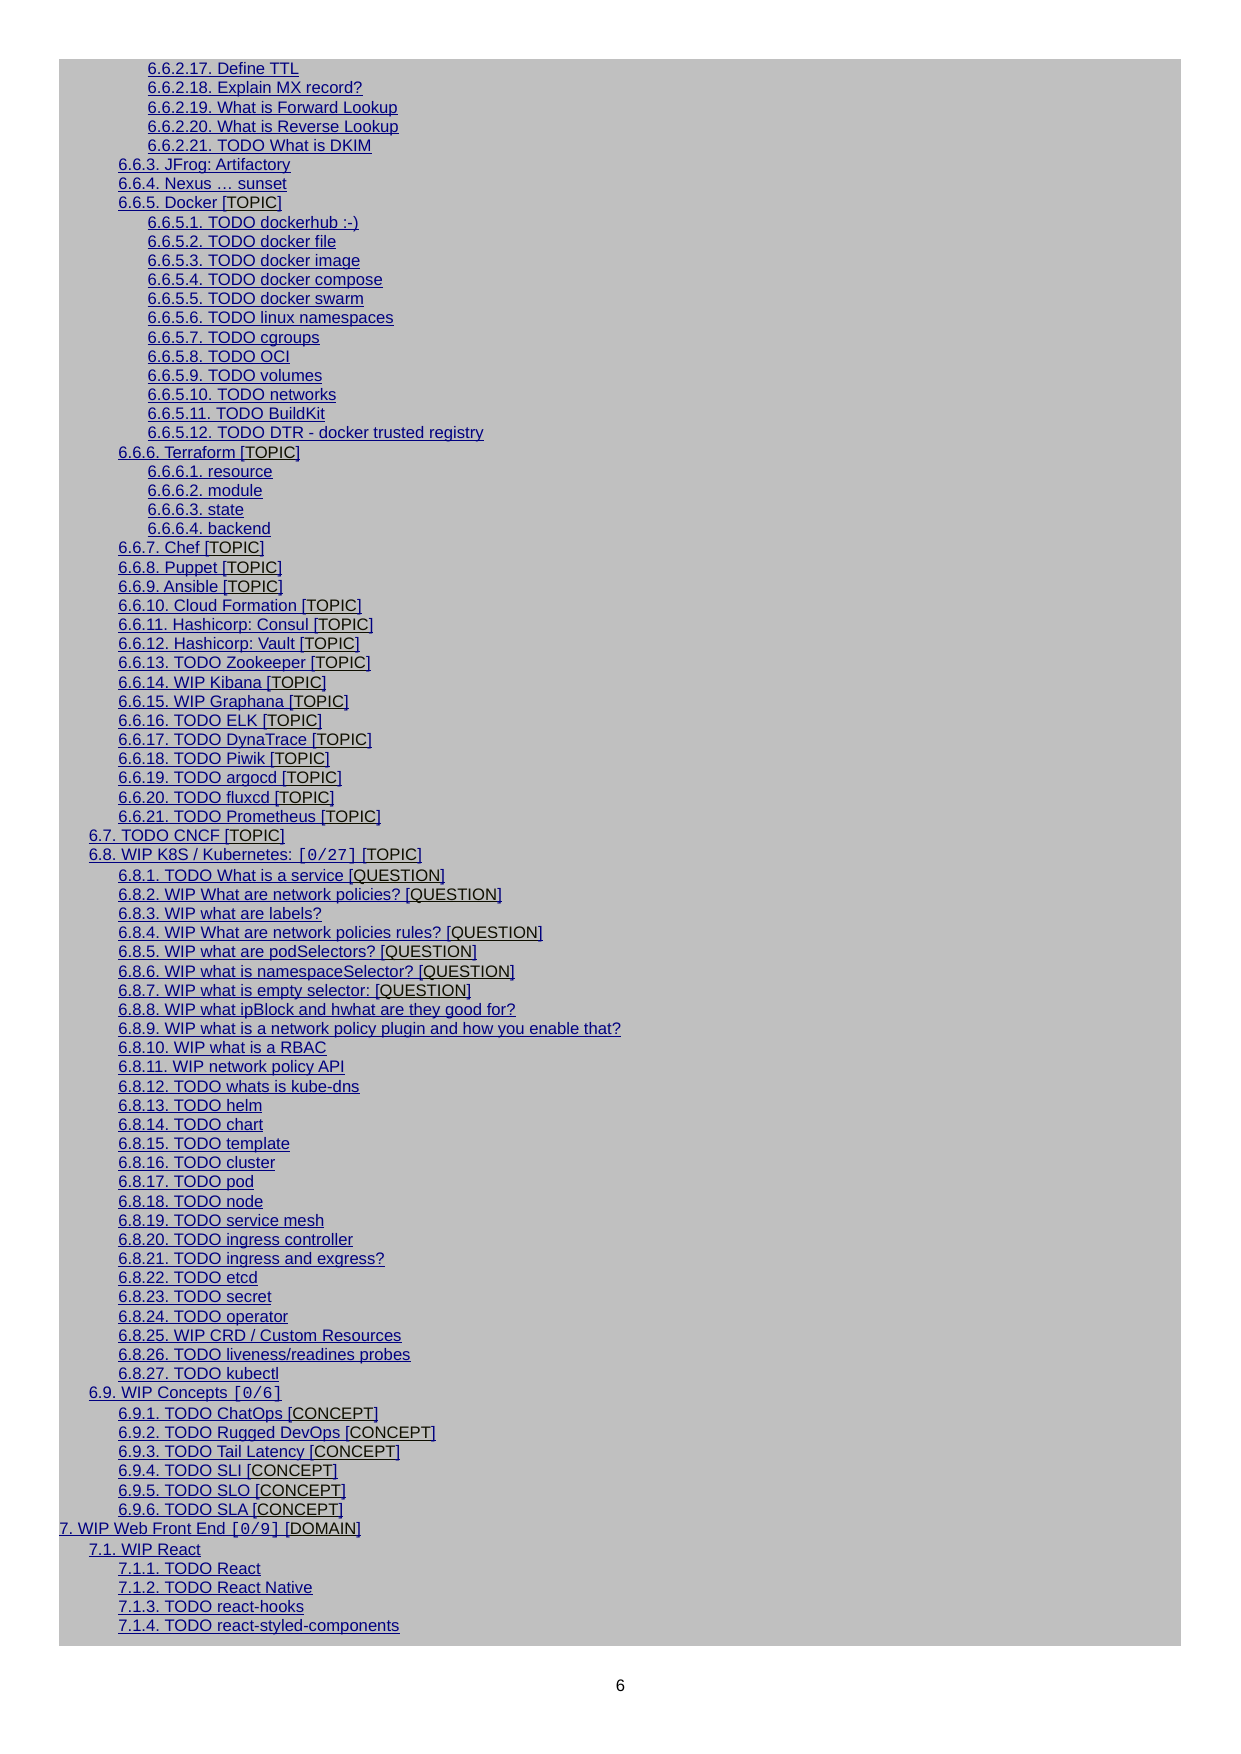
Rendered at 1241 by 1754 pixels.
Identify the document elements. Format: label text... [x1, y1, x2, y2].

text 6.6.5.12. TODO DTR - docker trusted registry [147, 423, 1181, 442]
text 6.6.14. WIP Kibana [TOPIC] [118, 672, 1181, 692]
text 6.8.6. WIP what is namespaceSelector? [QUESTION] [118, 961, 1181, 981]
text 6.6.5. Docker [TOPIC] [118, 193, 1181, 212]
text 6.6.2.19. What is Forward Lookup [147, 97, 1181, 117]
text 6.8.15. TODO template [118, 1134, 1181, 1153]
text 6.8.12. TODO whats is kube-dns [118, 1076, 1181, 1096]
text 6.6.6. Terraform [TOPIC] [118, 442, 1181, 462]
text 6.6.11. Hashicorp: Consul [TOPIC] [118, 615, 1181, 634]
text 6.6.5.2. TODO docker file [147, 232, 1181, 251]
text 6.9. WIP Concepts [0/6] [88, 1383, 1181, 1404]
text 6.6.2.18. Explain MX record? [147, 78, 1181, 97]
text 6.6.7. Chef [TOPIC] [118, 538, 1181, 557]
text 6.6.5.8. TODO OCI [147, 347, 1181, 366]
text 6.9.6. TODO SLA [CONCEPT] [118, 1499, 1181, 1519]
text 6.8.8. WIP what ipBlock and hwhat are they good for? [118, 1000, 1181, 1019]
text 6.8.24. TODO operator [118, 1306, 1181, 1326]
text 6.8.26. TODO liveness/readines probes [118, 1345, 1181, 1364]
text 7.1.2. TODO React Native [118, 1578, 1181, 1597]
text 6.9.2. TODO Rugged DevOps [CONCEPT] [118, 1423, 1181, 1442]
text 6.6.5.10. TODO networks [147, 385, 1181, 404]
text 6.6.5.6. TODO linux namespaces [147, 308, 1181, 327]
text 6.6.5.5. TODO docker swarm [147, 289, 1181, 308]
text 6.6.16. TODO ELK [TOPIC] [118, 711, 1181, 730]
text 6.9.3. TODO Tail Latency [CONCEPT] [118, 1442, 1181, 1461]
text 6.8.19. TODO service mesh [118, 1211, 1181, 1230]
text 6.6.9. Ansible [TOPIC] [118, 577, 1181, 596]
text 6.6.13. TODO Zookeeper [TOPIC] [118, 653, 1181, 672]
text 6.8.22. TODO etcd [118, 1268, 1181, 1287]
text 6.8.23. TODO secret [118, 1287, 1181, 1306]
text 6.6.2.17. Define TTL [147, 59, 1181, 78]
text 6.6.6.4. backend [147, 519, 1181, 538]
text 6.6.21. TODO Prometheus [TOPIC] [118, 807, 1181, 826]
text 7.1. WIP React [88, 1539, 1181, 1558]
text 6.6.19. TODO argocd [TOPIC] [118, 768, 1181, 787]
text 6.6.5.7. TODO cgroups [147, 327, 1181, 347]
text 6.8.14. TODO chart [118, 1115, 1181, 1134]
text 6.8.4. WIP What are network policies rules? [QUESTION] [118, 923, 1181, 942]
text 6.6.12. Hashicorp: Vault [TOPIC] [118, 634, 1181, 653]
text 6.8.18. TODO node [118, 1191, 1181, 1211]
text 6.6.17. TODO DynaTrace [TOPIC] [118, 730, 1181, 749]
text 6.8. WIP K8S / Kubernetes: [0/27] [TOPIC] [88, 845, 1181, 866]
text 6.6.8. Puppet [TOPIC] [118, 557, 1181, 577]
text 6.8.10. WIP what is a RBAC [118, 1038, 1181, 1057]
text 6.6.5.1. TODO dockerhub :-) [147, 212, 1181, 232]
text 6.6.6.2. module [147, 481, 1181, 500]
text 6.8.25. WIP CRD / Custom Resources [118, 1326, 1181, 1345]
text 6.8.27. TODO kubectl [118, 1364, 1181, 1383]
text 6.8.17. TODO pod [118, 1172, 1181, 1191]
text 6.8.5. WIP what are podSelectors? [QUESTION] [118, 942, 1181, 961]
text 6.6.6.1. resource [147, 462, 1181, 481]
text 6.8.11. WIP network policy API [118, 1057, 1181, 1076]
text 6.8.2. WIP What are network policies? [QUESTION] [118, 885, 1181, 904]
text 6.6.3. JFrog: Artifactory [118, 155, 1181, 174]
text 6.9.5. TODO SLO [CONCEPT] [118, 1480, 1181, 1499]
text 6.6.5.4. TODO docker compose [147, 270, 1181, 289]
text 6.6.15. WIP Graphana [TOPIC] [118, 692, 1181, 711]
text 6.6.2.21. TODO What is DKIM [147, 136, 1181, 155]
text 7.1.1. TODO React [118, 1558, 1181, 1578]
text 6.6.2.20. What is Reverse Lookup [147, 117, 1181, 136]
text 6.8.3. WIP what are labels? [118, 904, 1181, 923]
text 6.8.13. TODO helm [118, 1096, 1181, 1115]
text 7.1.4. TODO react-styled-components [118, 1616, 1181, 1635]
text 6.6.10. Cloud Formation [TOPIC] [118, 596, 1181, 615]
text 6.6.5.9. TODO volumes [147, 366, 1181, 385]
text 6.9.4. TODO SLI [CONCEPT] [118, 1461, 1181, 1480]
text 6.7. TODO CNCF [TOPIC] [88, 826, 1181, 845]
text 6.6.5.11. TODO BuildKit [147, 404, 1181, 423]
text 6.6.6.3. state [147, 500, 1181, 519]
text 6.8.16. TODO cluster [118, 1153, 1181, 1172]
text 6.6.18. TODO Piwik [TOPIC] [118, 749, 1181, 768]
text 6.8.9. WIP what is a network policy plugin and how you enable that? [118, 1019, 1181, 1038]
text 6.8.20. TODO ingress controller [118, 1230, 1181, 1249]
text 7.1.3. TODO react-hooks [118, 1597, 1181, 1616]
text 6.8.1. TODO What is a service [QUESTION] [118, 866, 1181, 885]
text 6.6.5.3. TODO docker image [147, 251, 1181, 270]
text 6.8.21. TODO ingress and exgress? [118, 1249, 1181, 1268]
text 6.6.4. Nexus … sunset [118, 174, 1181, 193]
text 7. WIP Web Front End [0/9] [DOMAIN] [59, 1519, 1181, 1539]
text 6.9.1. TODO ChatOps [CONCEPT] [118, 1404, 1181, 1423]
text 6.6.20. TODO fluxcd [TOPIC] [118, 787, 1181, 807]
text 6.8.7. WIP what is empty selector: [QUESTION] [118, 981, 1181, 1000]
